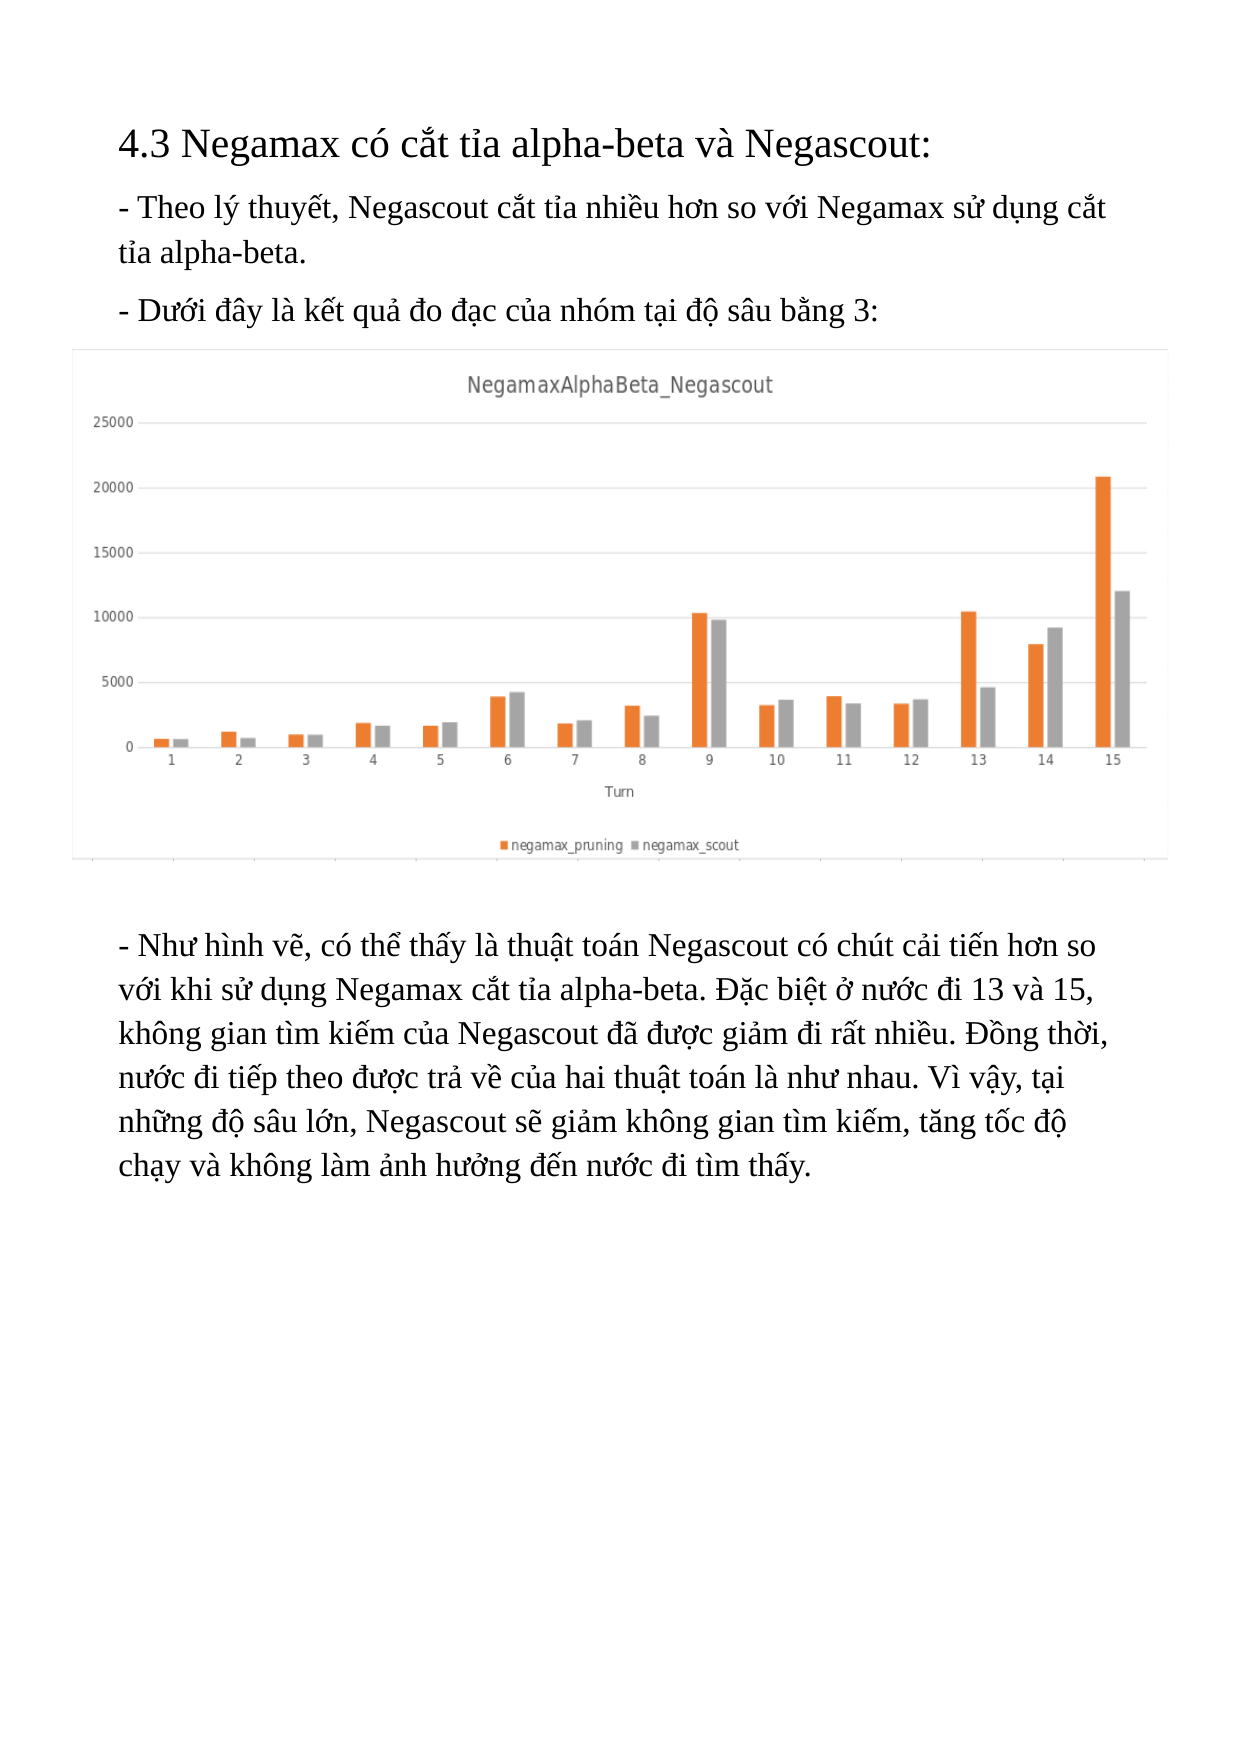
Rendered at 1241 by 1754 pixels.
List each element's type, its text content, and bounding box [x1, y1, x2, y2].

picture [72, 349, 1169, 861]
text - Như hình vẽ, có thể thấy là thuật toán Negascout có chút cải tiến hơn so với khi sử dụng Negamax cắt tỉa alpha-beta. Đặc biệt ở nước đi 13 và 15, không gian tìm kiếm của Negascout đã được giảm đi rất nhiều. Đồng thời, nước đi tiếp theo được trả về của hai thuật toán là như nhau. Vì vậy, tại những độ sâu lớn, Negascout sẽ giảm không gian tìm kiếm, tăng tốc độ chạy và không làm ảnh hưởng đến nước đi tìm thấy. [118, 925, 1122, 1184]
text 4.3 Negamax có cắt tỉa alpha-beta và Negascout: [118, 118, 1122, 166]
text - Theo lý thuyết, Negascout cắt tỉa nhiều hơn so với Negamax sử dụng cắt tỉa alpha-beta. [118, 188, 1122, 270]
text - Dưới đây là kết quả đo đạc của nhóm tại độ sâu bằng 3: [118, 291, 1122, 329]
